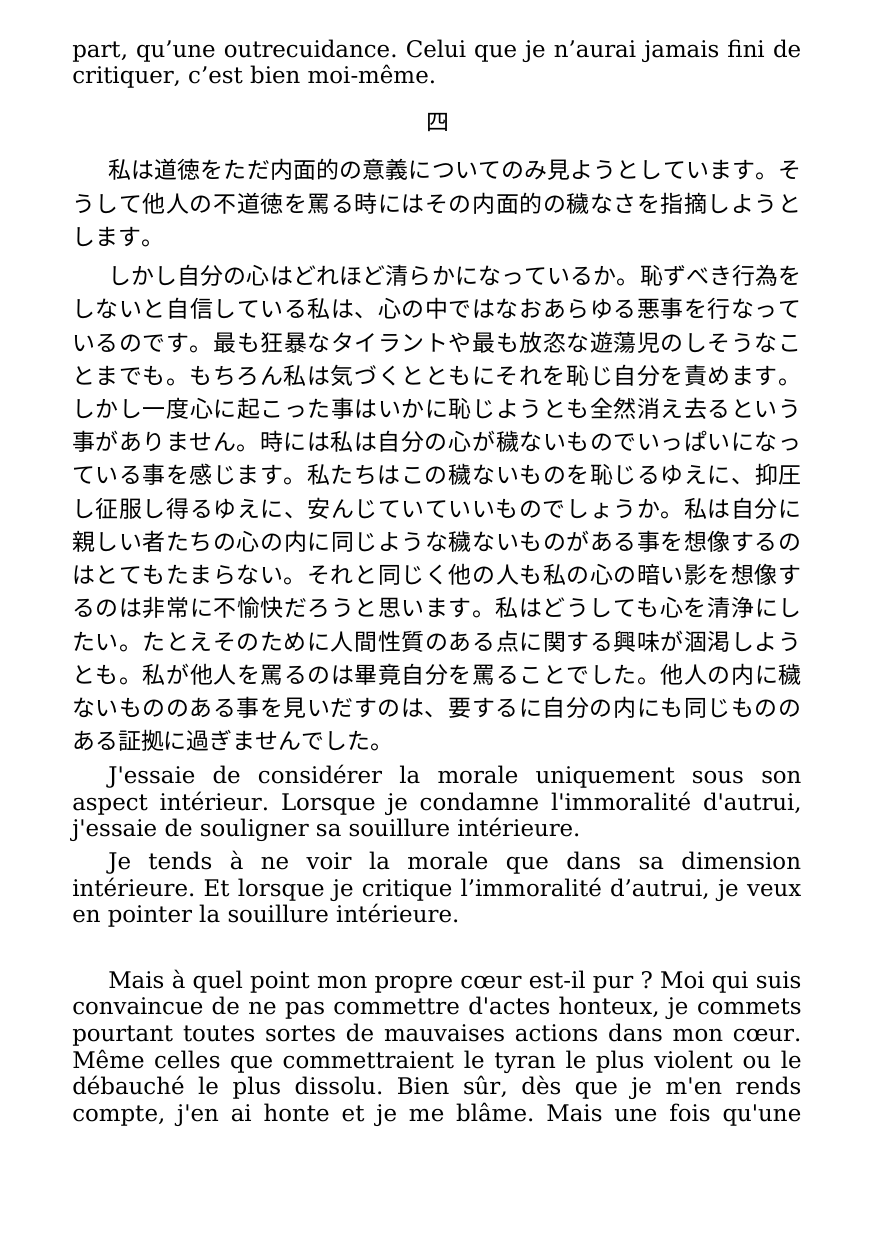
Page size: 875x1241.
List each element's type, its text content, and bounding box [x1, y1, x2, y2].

subtitle 四 [36, 101, 838, 140]
text Mais à quel point mon propre cœur est-il pur ? Moi qui suis convaincue de ne pas commettre d'actes honteux, je commets pourtant toutes sortes de mauvaises actions dans mon cœur. Même celles que commettraient le tyran le plus violent ou le débauché le plus dissolu. Bien sûr, dès que je m'en rends compte, j'en ai honte et je me blâme. Mais une fois qu'une [72, 967, 802, 1127]
text J'essaie de considérer la morale uniquement sous son aspect intérieur. Lorsque je condamne l'immoralité d'autrui, j'essaie de souligner sa souillure intérieure. [72, 762, 802, 842]
text Je tends à ne voir la morale que dans sa dimension intérieure. Et lorsque je critique l’immoralité d’autrui, je veux en pointer la souillure intérieure. [72, 848, 802, 928]
text part, qu’une outrecuidance. Celui que je n’aurai jamais fini de critiquer, c’est bien moi-même. [72, 36, 802, 89]
text 私は道徳をただ内面的の意義についてのみ見ようとしています。そうして他人の不道徳を罵る時にはその内面的の穢なさを指摘しようとします。 [72, 152, 802, 252]
text しかし自分の心はどれほど清らかになっているか。恥ずべき行為をしないと自信している私は、心の中ではなおあらゆる悪事を行なっているのです。最も狂暴なタイラントや最も放恣な遊蕩児のしそうなことまでも。もちろん私は気づくとともにそれを恥じ自分を責めます。しかし一度心に起こった事はいかに恥じようとも全然消え去るという事がありません。時には私は自分の心が穢ないものでいっぱいになっている事を感じます。私たちはこの穢ないものを恥じるゆえに、抑圧し征服し得るゆえに、安んじていていいものでしょうか。私は自分に親しい者たちの心の内に同じような穢ないものがある事を想像するのはとてもたまらない。それと同じく他の人も私の心の暗い影を想像するのは非常に不愉快だろうと思います。私はどうしても心を清浄にしたい。たとえそのために人間性質のある点に関する興味が涸渇しようとも。私が他人を罵るのは畢竟自分を罵ることでした。他人の内に穢ないもののある事を見いだすのは、要するに自分の内にも同じもののある証拠に過ぎませんでした。 [72, 258, 802, 756]
